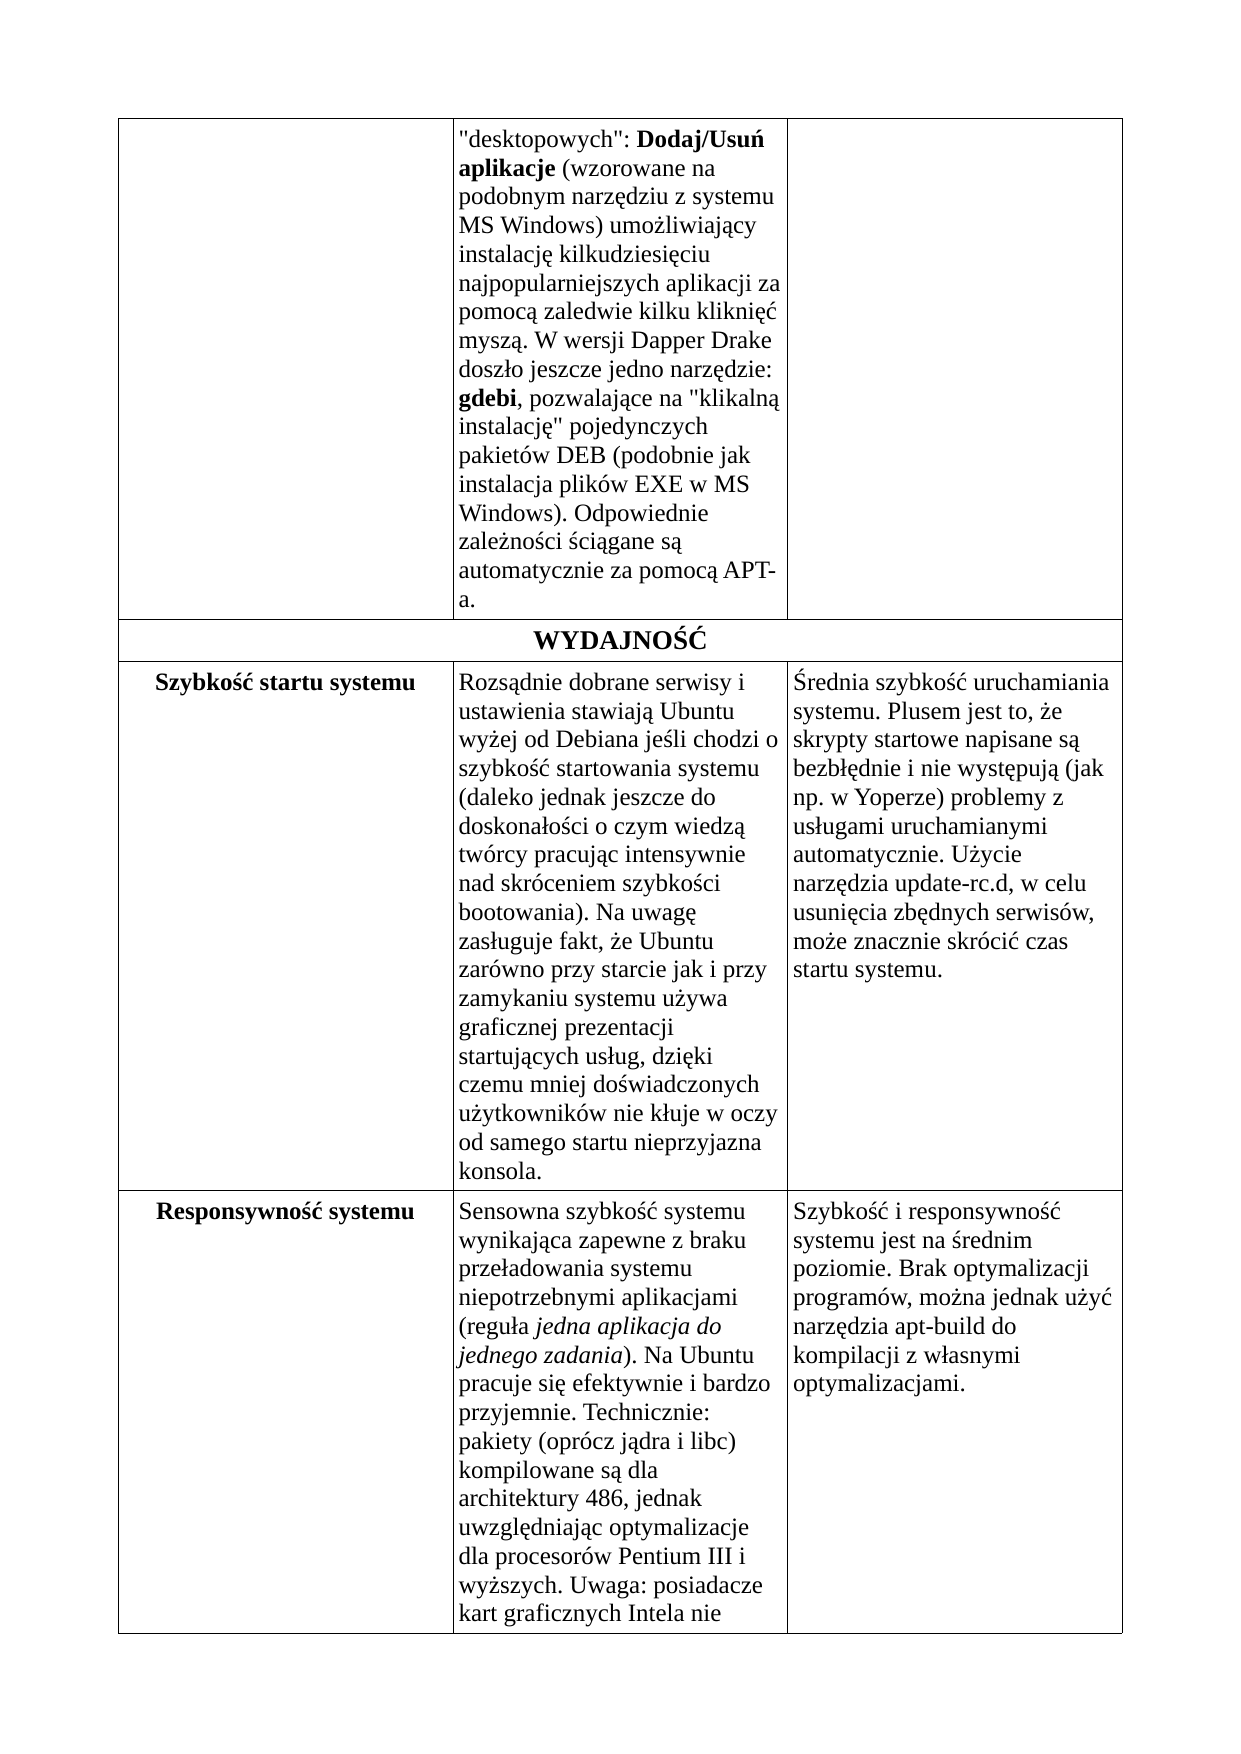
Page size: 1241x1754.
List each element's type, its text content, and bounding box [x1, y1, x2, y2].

table_cell [119, 119, 453, 618]
table_cell Szybkość startu systemu [119, 662, 453, 1190]
table_cell Sensowna szybkość systemu wynikająca zapewne z braku przeładowania systemu niepotrzebnymi aplikacjami (reguła jedna aplikacja do jednego zadania). Na Ubuntu pracuje się efektywnie i bardzo przyjemnie. Technicznie: pakiety (oprócz jądra i libc) kompilowane są dla architektury 486, jednak uwzględniając optymalizacje dla procesorów Pentium III i wyższych. Uwaga: posiadacze kart graficznych Intela nie [454, 1191, 787, 1633]
table_cell Responsywność systemu [119, 1191, 453, 1633]
table_cell WYDAJNOŚĆ [119, 620, 1122, 661]
table_cell "desktopowych": Dodaj/Usuń aplikacje (wzorowane na podobnym narzędziu z systemu MS Windows) umożliwiający instalację kilkudziesięciu najpopularniejszych aplikacji za pomocą zaledwie kilku kliknięć myszą. W wersji Dapper Drake doszło jeszcze jedno narzędzie: gdebi, pozwalające na "klikalną instalację" pojedynczych pakietów DEB (podobnie jak instalacja plików EXE w MS Windows). Odpowiednie zależności ściągane są automatycznie za pomocą APT-a. [454, 119, 787, 618]
table_cell Szybkość i responsywność systemu jest na średnim poziomie. Brak optymalizacji programów, można jednak użyć narzędzia apt-build do kompilacji z własnymi optymalizacjami. [788, 1191, 1122, 1633]
table_cell [788, 119, 1122, 618]
table_cell Rozsądnie dobrane serwisy i ustawienia stawiają Ubuntu wyżej od Debiana jeśli chodzi o szybkość startowania systemu (daleko jednak jeszcze do doskonałości o czym wiedzą twórcy pracując intensywnie nad skróceniem szybkości bootowania). Na uwagę zasługuje fakt, że Ubuntu zarówno przy starcie jak i przy zamykaniu systemu używa graficznej prezentacji startujących usług, dzięki czemu mniej doświadczonych użytkowników nie kłuje w oczy od samego startu nieprzyjazna konsola. [454, 662, 787, 1190]
table_cell Średnia szybkość uruchamiania systemu. Plusem jest to, że skrypty startowe napisane są bezbłędnie i nie występują (jak np. w Yoperze) problemy z usługami uruchamianymi automatycznie. Użycie narzędzia update-rc.d, w celu usunięcia zbędnych serwisów, może znacznie skrócić czas startu systemu. [788, 662, 1122, 1190]
